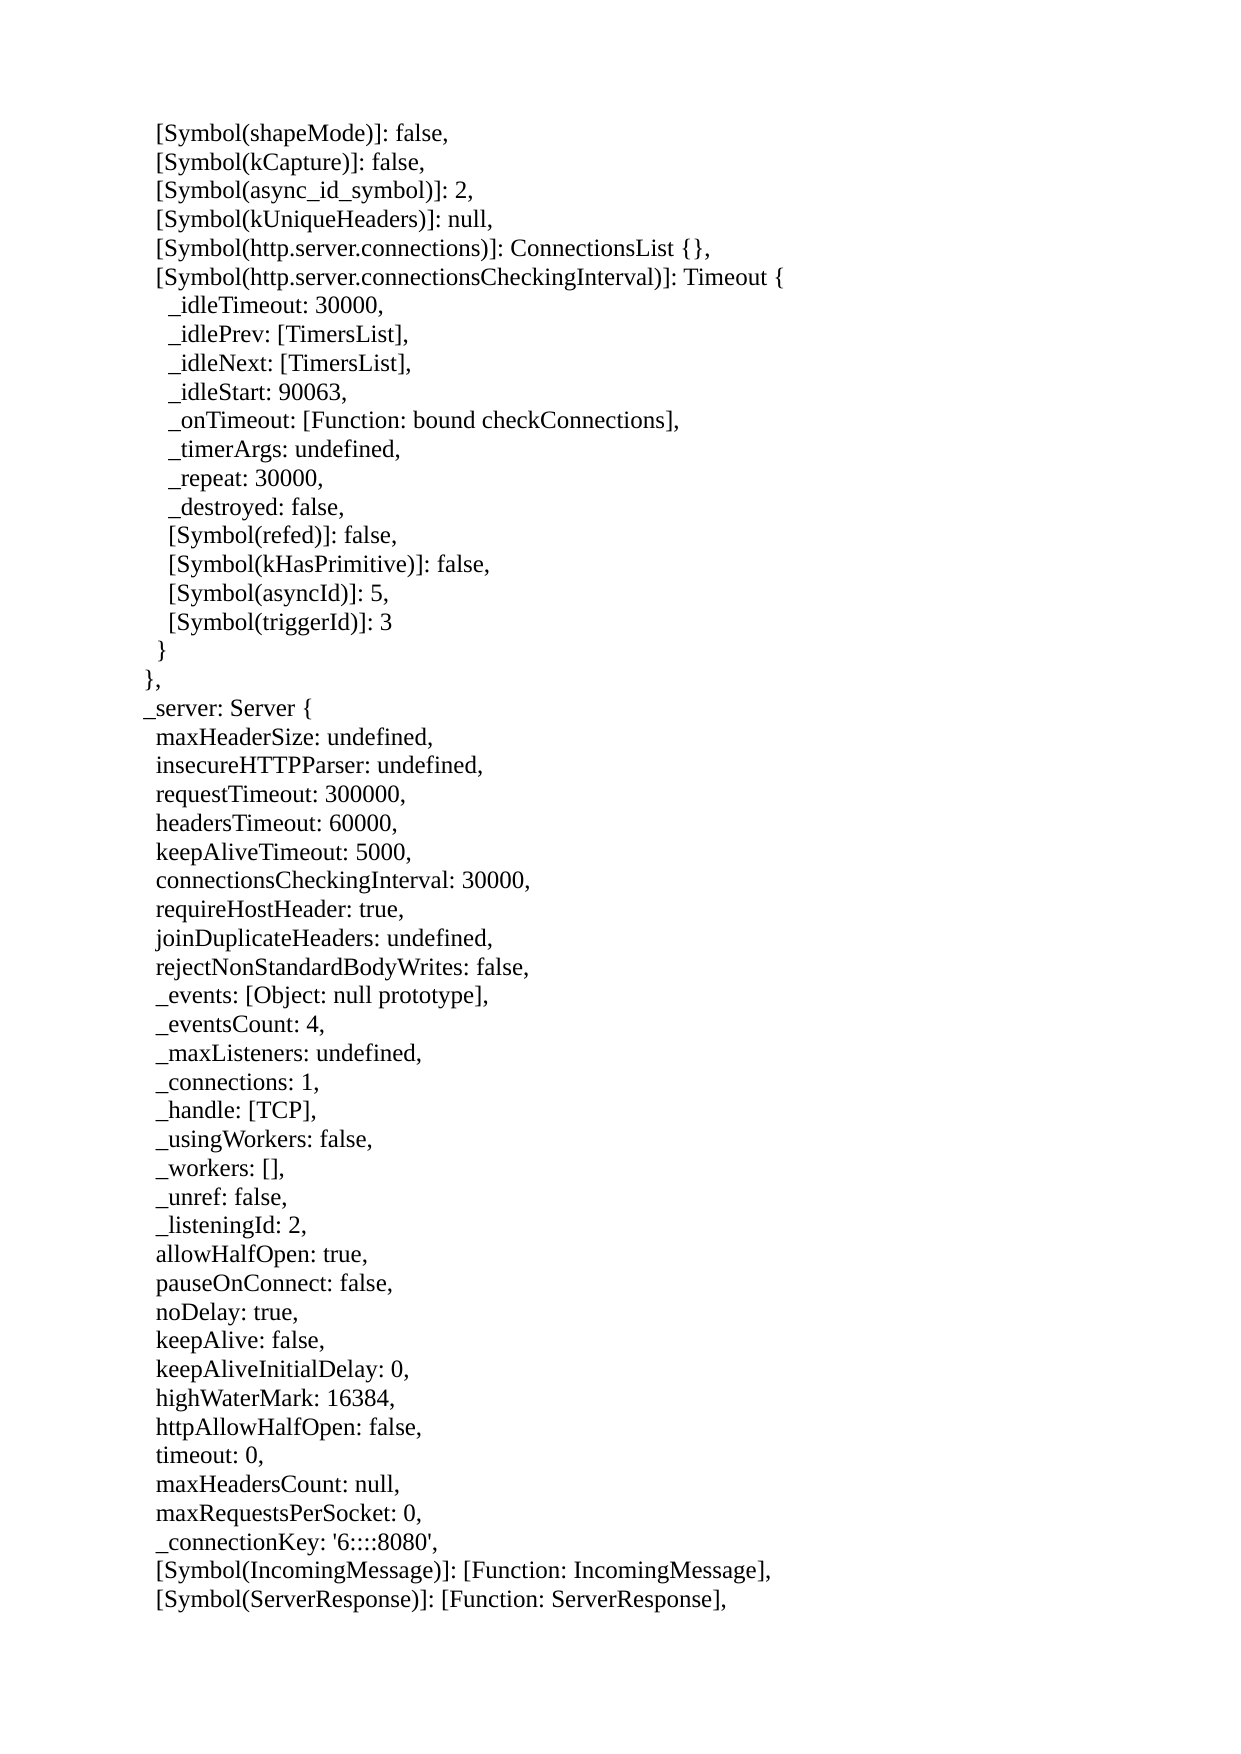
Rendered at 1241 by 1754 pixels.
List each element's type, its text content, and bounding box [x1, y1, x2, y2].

text keepAliveTimeout: 5000, [118, 837, 1122, 866]
text timeout: 0, [118, 1441, 1122, 1469]
text [Symbol(async_id_symbol)]: 2, [118, 176, 1122, 204]
text _workers: [], [118, 1153, 1122, 1182]
text _events: [Object: null prototype], [118, 981, 1122, 1009]
text maxHeaderSize: undefined, [118, 722, 1122, 751]
text highWaterMark: 16384, [118, 1383, 1122, 1412]
text joinDuplicateHeaders: undefined, [118, 923, 1122, 952]
text [Symbol(http.server.connectionsCheckingInterval)]: Timeout { [118, 262, 1122, 291]
text connectionsCheckingInterval: 30000, [118, 866, 1122, 894]
text _timerArgs: undefined, [118, 434, 1122, 463]
text insecureHTTPParser: undefined, [118, 751, 1122, 779]
text headersTimeout: 60000, [118, 808, 1122, 837]
text _destroyed: false, [118, 492, 1122, 521]
text _idleNext: [TimersList], [118, 348, 1122, 377]
text [Symbol(http.server.connections)]: ConnectionsList {}, [118, 233, 1122, 262]
text _unref: false, [118, 1182, 1122, 1211]
text [Symbol(shapeMode)]: false, [118, 118, 1122, 147]
text _maxListeners: undefined, [118, 1038, 1122, 1067]
text keepAliveInitialDelay: 0, [118, 1354, 1122, 1383]
text _eventsCount: 4, [118, 1009, 1122, 1038]
text _idleStart: 90063, [118, 377, 1122, 406]
text _handle: [TCP], [118, 1096, 1122, 1124]
text maxHeadersCount: null, [118, 1469, 1122, 1498]
text _server: Server { [118, 693, 1122, 722]
text [Symbol(ServerResponse)]: [Function: ServerResponse], [118, 1584, 1122, 1613]
text [Symbol(kUniqueHeaders)]: null, [118, 204, 1122, 233]
text rejectNonStandardBodyWrites: false, [118, 952, 1122, 981]
text keepAlive: false, [118, 1326, 1122, 1354]
text [Symbol(asyncId)]: 5, [118, 578, 1122, 607]
text requestTimeout: 300000, [118, 779, 1122, 808]
text httpAllowHalfOpen: false, [118, 1412, 1122, 1441]
text requireHostHeader: true, [118, 894, 1122, 923]
text _connections: 1, [118, 1067, 1122, 1096]
text noDelay: true, [118, 1297, 1122, 1326]
text _repeat: 30000, [118, 463, 1122, 492]
text [Symbol(triggerId)]: 3 [118, 607, 1122, 636]
text [Symbol(kHasPrimitive)]: false, [118, 549, 1122, 578]
text [Symbol(kCapture)]: false, [118, 147, 1122, 176]
text [Symbol(refed)]: false, [118, 521, 1122, 549]
text pauseOnConnect: false, [118, 1268, 1122, 1297]
text [Symbol(IncomingMessage)]: [Function: IncomingMessage], [118, 1556, 1122, 1584]
text }, [118, 664, 1122, 693]
text _idlePrev: [TimersList], [118, 319, 1122, 348]
text _idleTimeout: 30000, [118, 291, 1122, 319]
text } [118, 636, 1122, 664]
text allowHalfOpen: true, [118, 1239, 1122, 1268]
text _connectionKey: '6::::8080', [118, 1527, 1122, 1556]
text _listeningId: 2, [118, 1211, 1122, 1239]
text _usingWorkers: false, [118, 1124, 1122, 1153]
text _onTimeout: [Function: bound checkConnections], [118, 406, 1122, 434]
text maxRequestsPerSocket: 0, [118, 1498, 1122, 1527]
